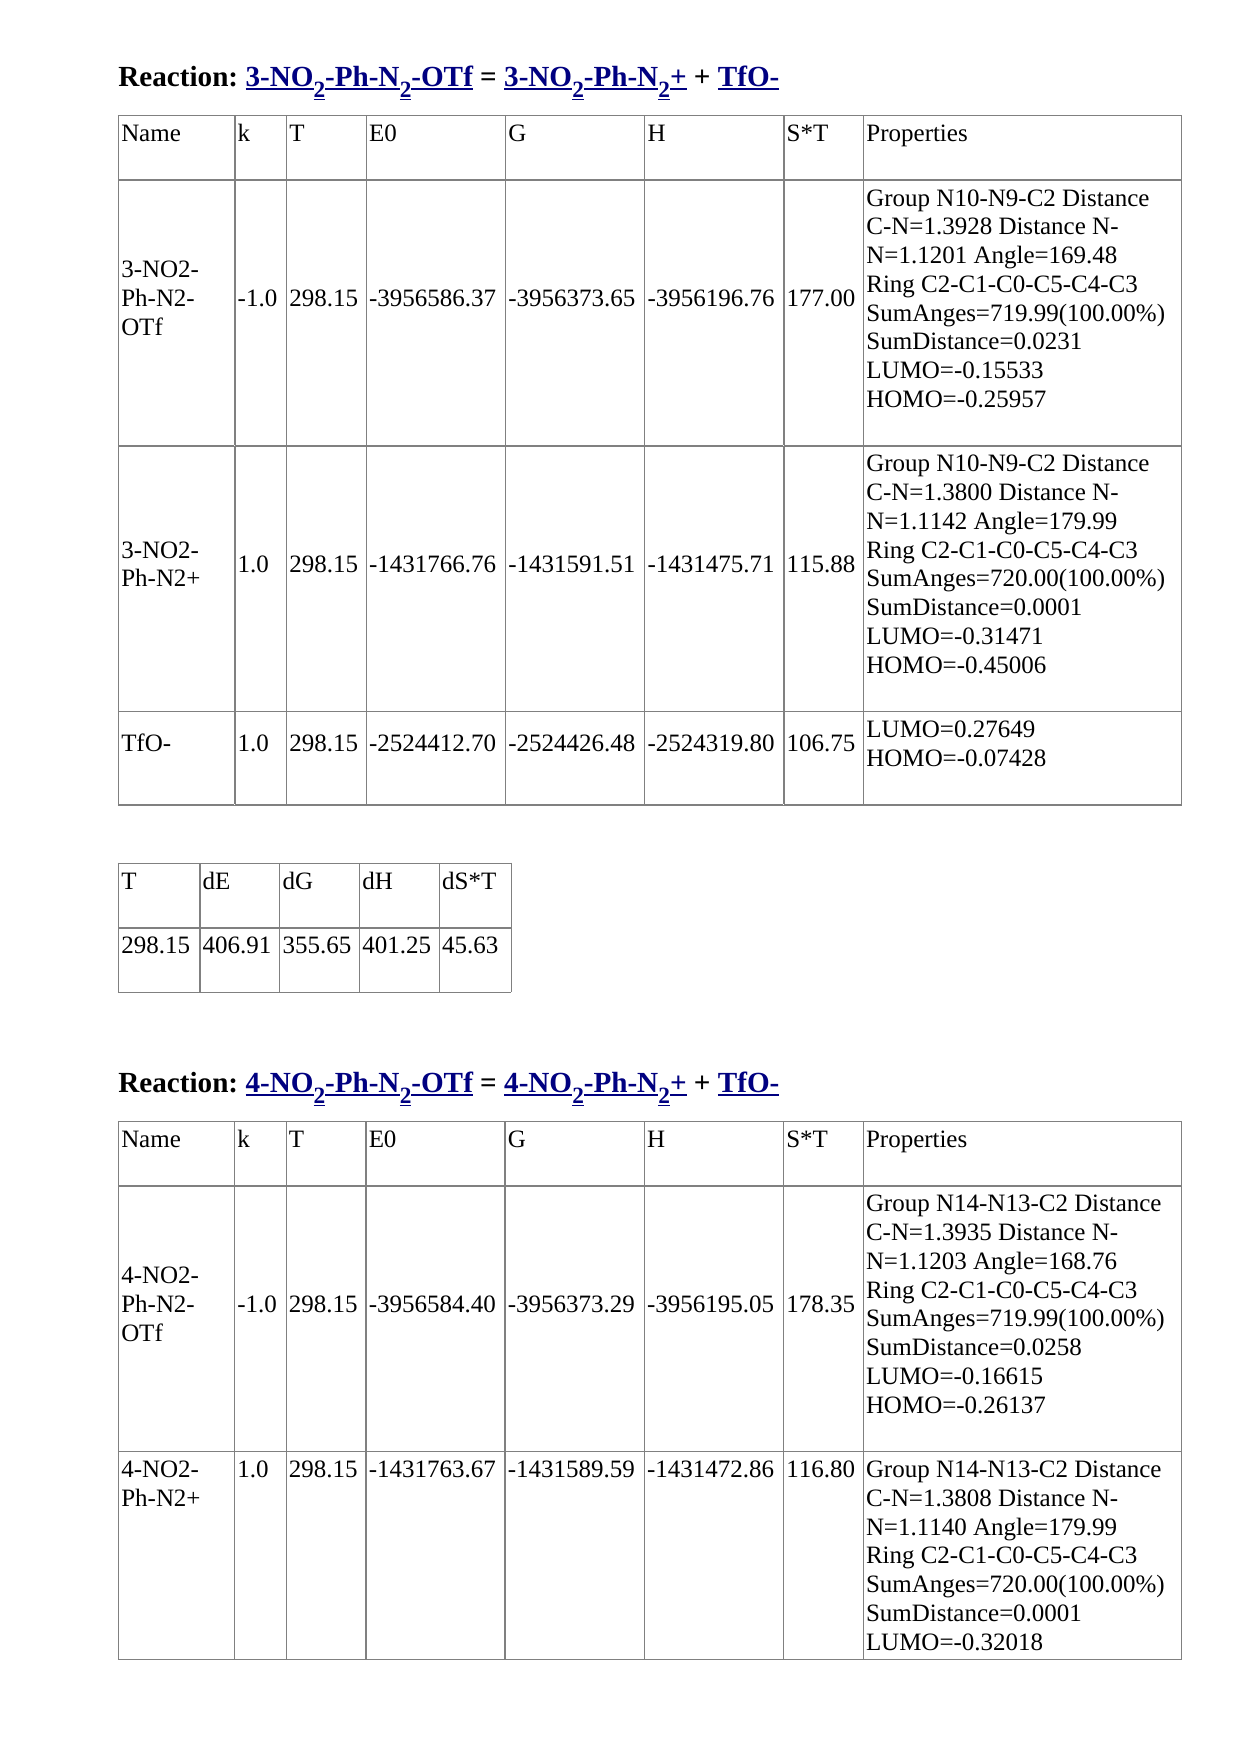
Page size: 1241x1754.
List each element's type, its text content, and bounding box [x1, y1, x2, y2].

table_cell -1431472.86 [645, 1452, 783, 1658]
table_cell 298.15 [287, 181, 366, 445]
subtitle Reaction: 3-NO2-Ph-N2-OTf = 3-NO2-Ph-N2+ + TfO- [118, 59, 1181, 102]
table_header dG [280, 864, 359, 927]
table_cell -2524412.70 [367, 712, 505, 804]
table_header Properties [864, 1122, 1181, 1185]
table_cell 3-NO2-Ph-N2-OTf [119, 181, 234, 445]
table_cell -3956373.65 [506, 181, 644, 445]
table_cell -1.0 [235, 1187, 286, 1451]
table_cell 298.15 [287, 1452, 365, 1658]
table_cell -1431766.76 [367, 447, 505, 711]
table_header E0 [367, 1122, 504, 1185]
table_cell 298.15 [287, 447, 366, 711]
table_cell Group N14-N13-C2 Distance C-N=1.3808 Distance N-N=1.1140 Angle=179.99 Ring C2-C1-C0-C5-C4-C3 SumAnges=720.00(100.00%) SumDistance=0.0001 LUMO=-0.32018 [864, 1452, 1181, 1658]
table_cell -3956373.29 [506, 1187, 644, 1451]
table_header k [235, 1122, 286, 1185]
table_header T [119, 864, 199, 927]
table_header Properties [864, 116, 1181, 179]
table_header T [287, 116, 366, 179]
table_header H [645, 116, 783, 179]
table_cell 298.15 [287, 1187, 365, 1451]
table_cell 401.25 [360, 929, 439, 992]
table_cell 178.35 [784, 1187, 863, 1451]
table_header Name [119, 116, 234, 179]
table_header S*T [784, 1122, 863, 1185]
table_cell TfO- [119, 712, 234, 804]
table_cell -3956196.76 [645, 181, 783, 445]
table_cell -1431591.51 [506, 447, 644, 711]
table_cell -3956584.40 [367, 1187, 504, 1451]
table_cell -2524319.80 [645, 712, 783, 804]
table_cell Group N10-N9-C2 Distance C-N=1.3800 Distance N-N=1.1142 Angle=179.99 Ring C2-C1-C0-C5-C4-C3 SumAnges=720.00(100.00%) SumDistance=0.0001 LUMO=-0.31471 HOMO=-0.45006 [864, 447, 1181, 711]
table_cell 45.63 [440, 929, 511, 992]
table_cell 298.15 [287, 712, 366, 804]
table_cell -3956195.05 [645, 1187, 783, 1451]
table_cell Group N14-N13-C2 Distance C-N=1.3935 Distance N-N=1.1203 Angle=168.76 Ring C2-C1-C0-C5-C4-C3 SumAnges=719.99(100.00%) SumDistance=0.0258 LUMO=-0.16615 HOMO=-0.26137 [864, 1187, 1181, 1451]
table_cell 406.91 [201, 929, 279, 992]
table_cell 1.0 [235, 1452, 286, 1658]
table_cell -1.0 [236, 181, 286, 445]
table_header T [287, 1122, 365, 1185]
table_header S*T [785, 116, 863, 179]
table_cell 106.75 [785, 712, 863, 804]
table_header dS*T [440, 864, 511, 927]
table_cell 177.00 [785, 181, 863, 445]
table_header H [645, 1122, 783, 1185]
table_cell 115.88 [785, 447, 863, 711]
subtitle Reaction: 4-NO2-Ph-N2-OTf = 4-NO2-Ph-N2+ + TfO- [118, 1065, 1181, 1108]
table_cell -2524426.48 [506, 712, 644, 804]
table_cell LUMO=0.27649 HOMO=-0.07428 [864, 712, 1181, 804]
table_cell 1.0 [236, 712, 286, 804]
table_cell 4-NO2-Ph-N2+ [119, 1452, 234, 1658]
table_cell 4-NO2-Ph-N2-OTf [119, 1187, 234, 1451]
table_header k [236, 116, 286, 179]
table_header dH [360, 864, 439, 927]
table_header G [506, 116, 644, 179]
table_cell 1.0 [236, 447, 286, 711]
table_cell -1431589.59 [506, 1452, 644, 1658]
table_cell 116.80 [784, 1452, 863, 1658]
table_cell -3956586.37 [367, 181, 505, 445]
table_cell -1431475.71 [645, 447, 783, 711]
table_header E0 [367, 116, 505, 179]
table_cell 3-NO2-Ph-N2+ [119, 447, 234, 711]
table_cell 298.15 [119, 929, 199, 992]
table_cell 355.65 [280, 929, 359, 992]
table_header Name [119, 1122, 234, 1185]
table_cell Group N10-N9-C2 Distance C-N=1.3928 Distance N-N=1.1201 Angle=169.48 Ring C2-C1-C0-C5-C4-C3 SumAnges=719.99(100.00%) SumDistance=0.0231 LUMO=-0.15533 HOMO=-0.25957 [864, 181, 1181, 445]
table_cell -1431763.67 [367, 1452, 504, 1658]
table_header dE [201, 864, 279, 927]
table_header G [506, 1122, 644, 1185]
